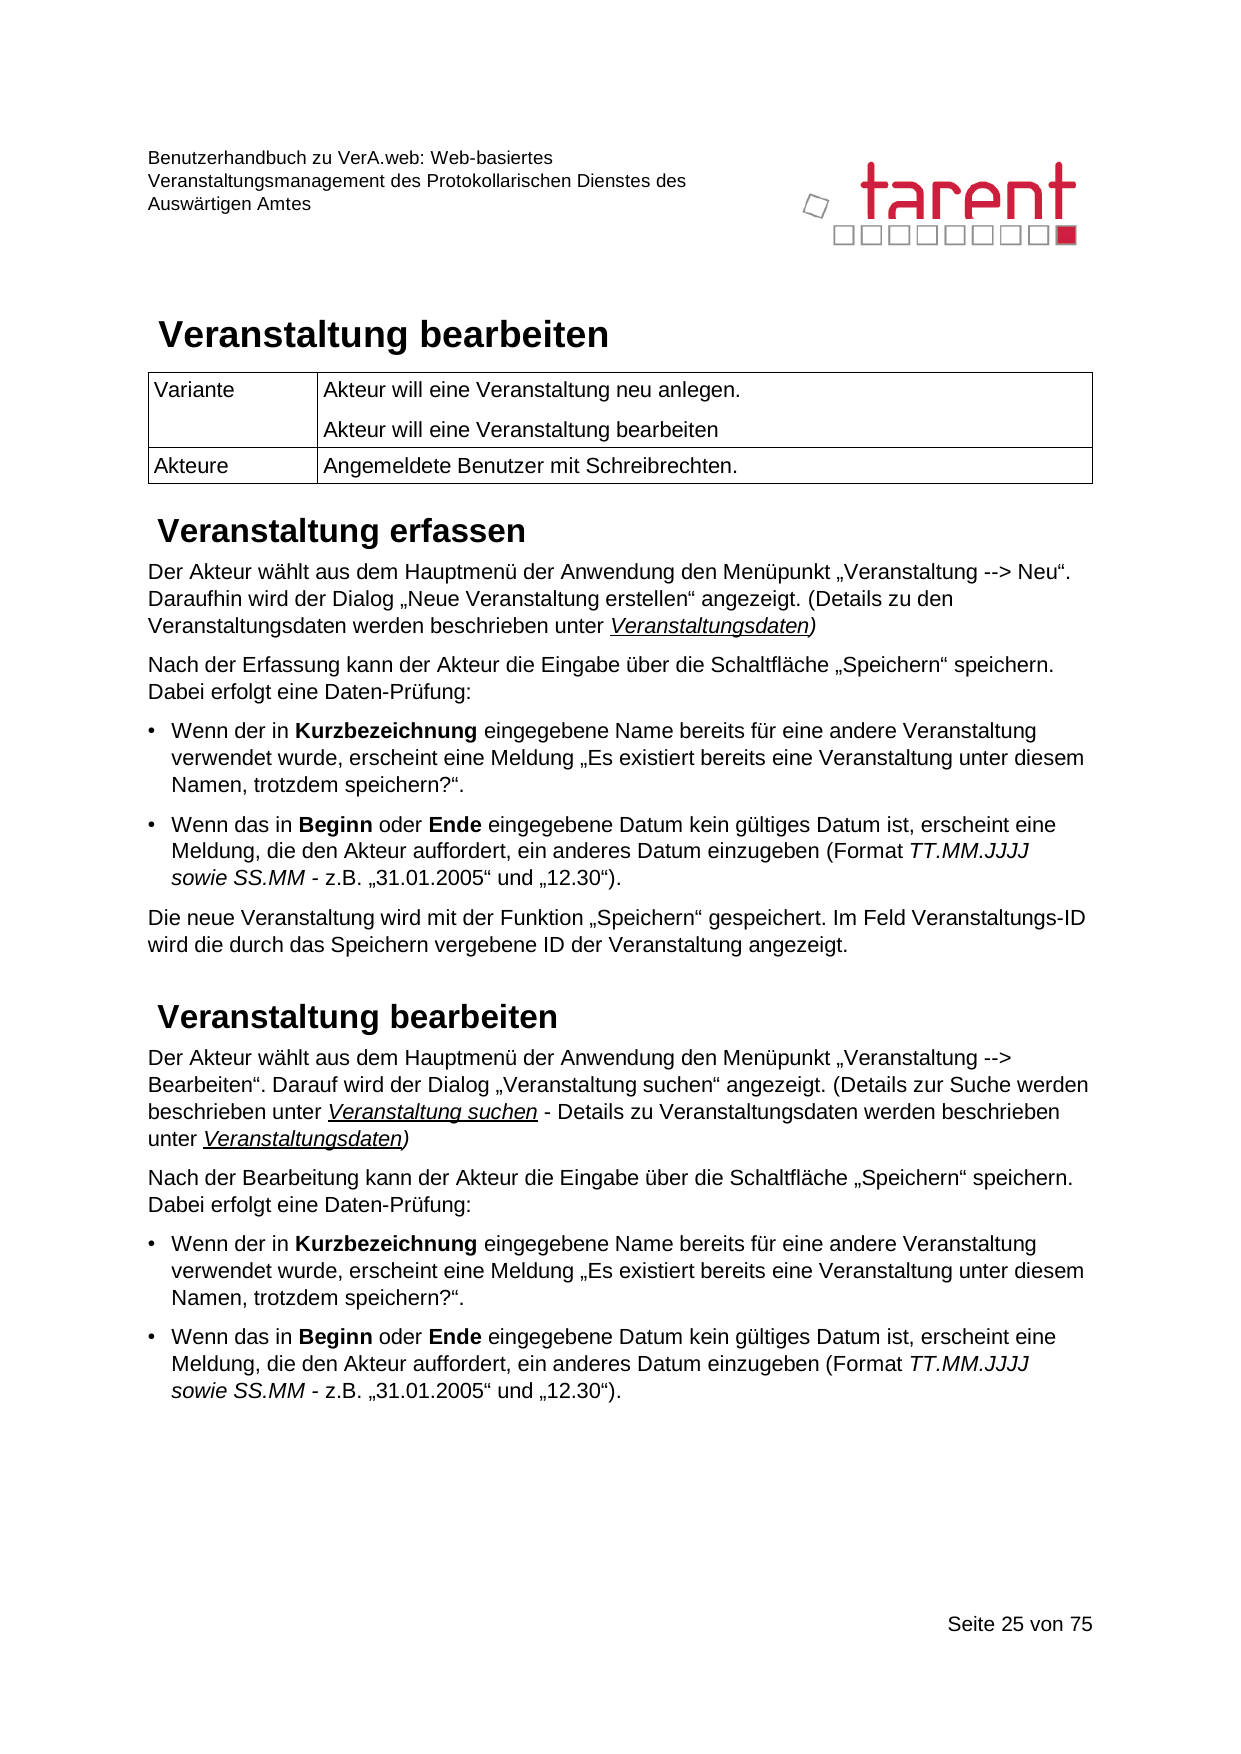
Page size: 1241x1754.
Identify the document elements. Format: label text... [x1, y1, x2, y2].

text Nach der Bearbeitung kann der Akteur die Eingabe über die Schaltfläche „Speichern“ speichern. Dabei erfolgt eine Daten-Prüfung: [148, 1165, 1092, 1217]
table_cell Angemeldete Benutzer mit Schreibrechten. [318, 448, 1092, 483]
table_header Variante [149, 373, 317, 447]
list Wenn der in Kurzbezeichnung eingegebene Name bereits für eine andere Veranstaltung verwendet wurde, erscheint eine Meldung „Es existiert bereits eine Veranstaltung unter diesem Namen, trotzdem speichern?“. [148, 719, 1092, 797]
list Wenn das in Beginn oder Ende eingegebene Datum kein gültiges Datum ist, erscheint eine Meldung, die den Akteur auffordert, ein anderes Datum einzugeben (Format TT.MM.JJJJ sowie SS.MM - z.B. „31.01.2005“ und „12.30“). [148, 1325, 1092, 1403]
subtitle Veranstaltung erfassen [148, 512, 1092, 549]
list Wenn der in Kurzbezeichnung eingegebene Name bereits für eine andere Veranstaltung verwendet wurde, erscheint eine Meldung „Es existiert bereits eine Veranstaltung unter diesem Namen, trotzdem speichern?“. [148, 1232, 1092, 1310]
text Der Akteur wählt aus dem Hauptmenü der Anwendung den Menüpunkt „Veranstaltung --> Neu“. Daraufhin wird der Dialog „Neue Veranstaltung erstellen“ angezeigt. (Details zu den Veranstaltungsdaten werden beschrieben unter Veranstaltungsdaten) [148, 559, 1092, 638]
picture [790, 151, 1091, 255]
text Die neue Veranstaltung wird mit der Funktion „Speichern“ gespeichert. Im Feld Veranstaltungs-ID wird die durch das Speichern vergebene ID der Veranstaltung angezeigt. [148, 905, 1092, 957]
text Der Akteur wählt aus dem Hauptmenü der Anwendung den Menüpunkt „Veranstaltung --> Bearbeiten“. Darauf wird der Dialog „Veranstaltung suchen“ angezeigt. (Details zur Suche werden beschrieben unter Veranstaltung suchen - Details zu Veranstaltungsdaten werden beschrieben unter Veranstaltungsdaten) [148, 1045, 1092, 1150]
list Wenn das in Beginn oder Ende eingegebene Datum kein gültiges Datum ist, erscheint eine Meldung, die den Akteur auffordert, ein anderes Datum einzugeben (Format TT.MM.JJJJ sowie SS.MM - z.B. „31.01.2005“ und „12.30“). [148, 812, 1092, 890]
text Nach der Erfassung kann der Akteur die Eingabe über die Schaltfläche „Speichern“ speichern. Dabei erfolgt eine Daten-Prüfung: [148, 653, 1092, 704]
table_cell Akteure [149, 448, 317, 483]
table_header Akteur will eine Veranstaltung neu anlegen. Akteur will eine Veranstaltung bearbeiten [318, 373, 1092, 447]
subtitle Veranstaltung bearbeiten [148, 313, 1092, 355]
subtitle Veranstaltung bearbeiten [148, 998, 1092, 1035]
